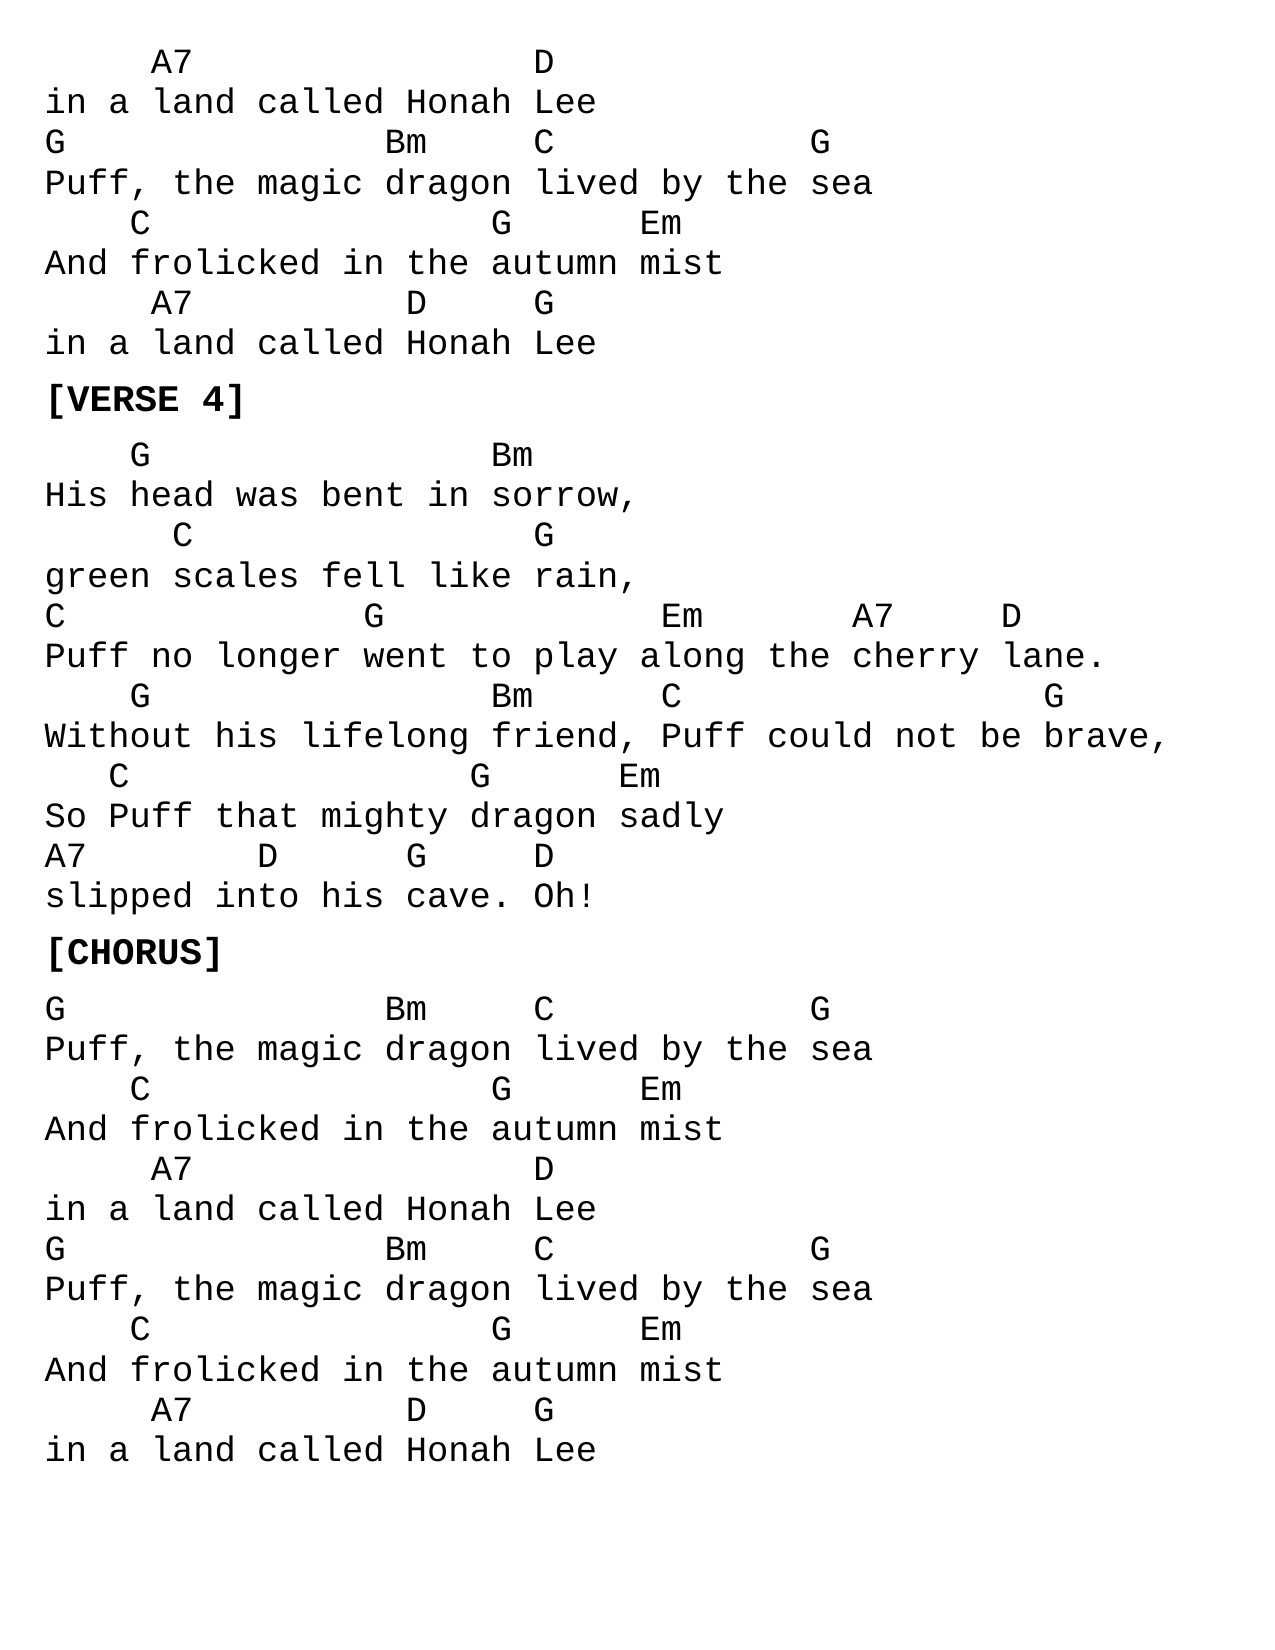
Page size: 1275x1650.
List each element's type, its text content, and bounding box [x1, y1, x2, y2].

text And frolicked in the autumn mist [44, 1351, 1231, 1392]
text in a land called Honah Lee [44, 1432, 1231, 1472]
text G Bm C G [44, 1231, 1231, 1271]
text G Bm C G [44, 678, 1231, 718]
text C G [44, 517, 1231, 557]
text C G Em [44, 1071, 1231, 1111]
text A7 D [44, 44, 1231, 84]
text C G Em [44, 758, 1231, 798]
text So Puff that mighty dragon sadly [44, 798, 1231, 838]
text A7 D [44, 1151, 1231, 1191]
text His head was bent in sorrow, [44, 477, 1231, 517]
text Puff no longer went to play along the cherry lane. [44, 638, 1231, 678]
text C G Em [44, 1311, 1231, 1351]
subtitle [VERSE 4] [44, 380, 1231, 422]
text in a land called Honah Lee [44, 1191, 1231, 1231]
subtitle [CHORUS] [44, 933, 1231, 976]
text And frolicked in the autumn mist [44, 245, 1231, 285]
text in a land called Honah Lee [44, 84, 1231, 124]
text Without his lifelong friend, Puff could not be brave, [44, 718, 1231, 758]
text C G Em [44, 205, 1231, 245]
text green scales fell like rain, [44, 557, 1231, 598]
text Puff, the magic dragon lived by the sea [44, 1271, 1231, 1311]
text in a land called Honah Lee [44, 325, 1231, 365]
text G Bm [44, 437, 1231, 477]
text Puff, the magic dragon lived by the sea [44, 164, 1231, 205]
text Puff, the magic dragon lived by the sea [44, 1031, 1231, 1071]
text slipped into his cave. Oh! [44, 878, 1231, 918]
text G Bm C G [44, 124, 1231, 164]
text C G Em A7 D [44, 598, 1231, 638]
text A7 D G D [44, 838, 1231, 878]
text And frolicked in the autumn mist [44, 1111, 1231, 1151]
text A7 D G [44, 1392, 1231, 1432]
text G Bm C G [44, 991, 1231, 1031]
text A7 D G [44, 285, 1231, 325]
